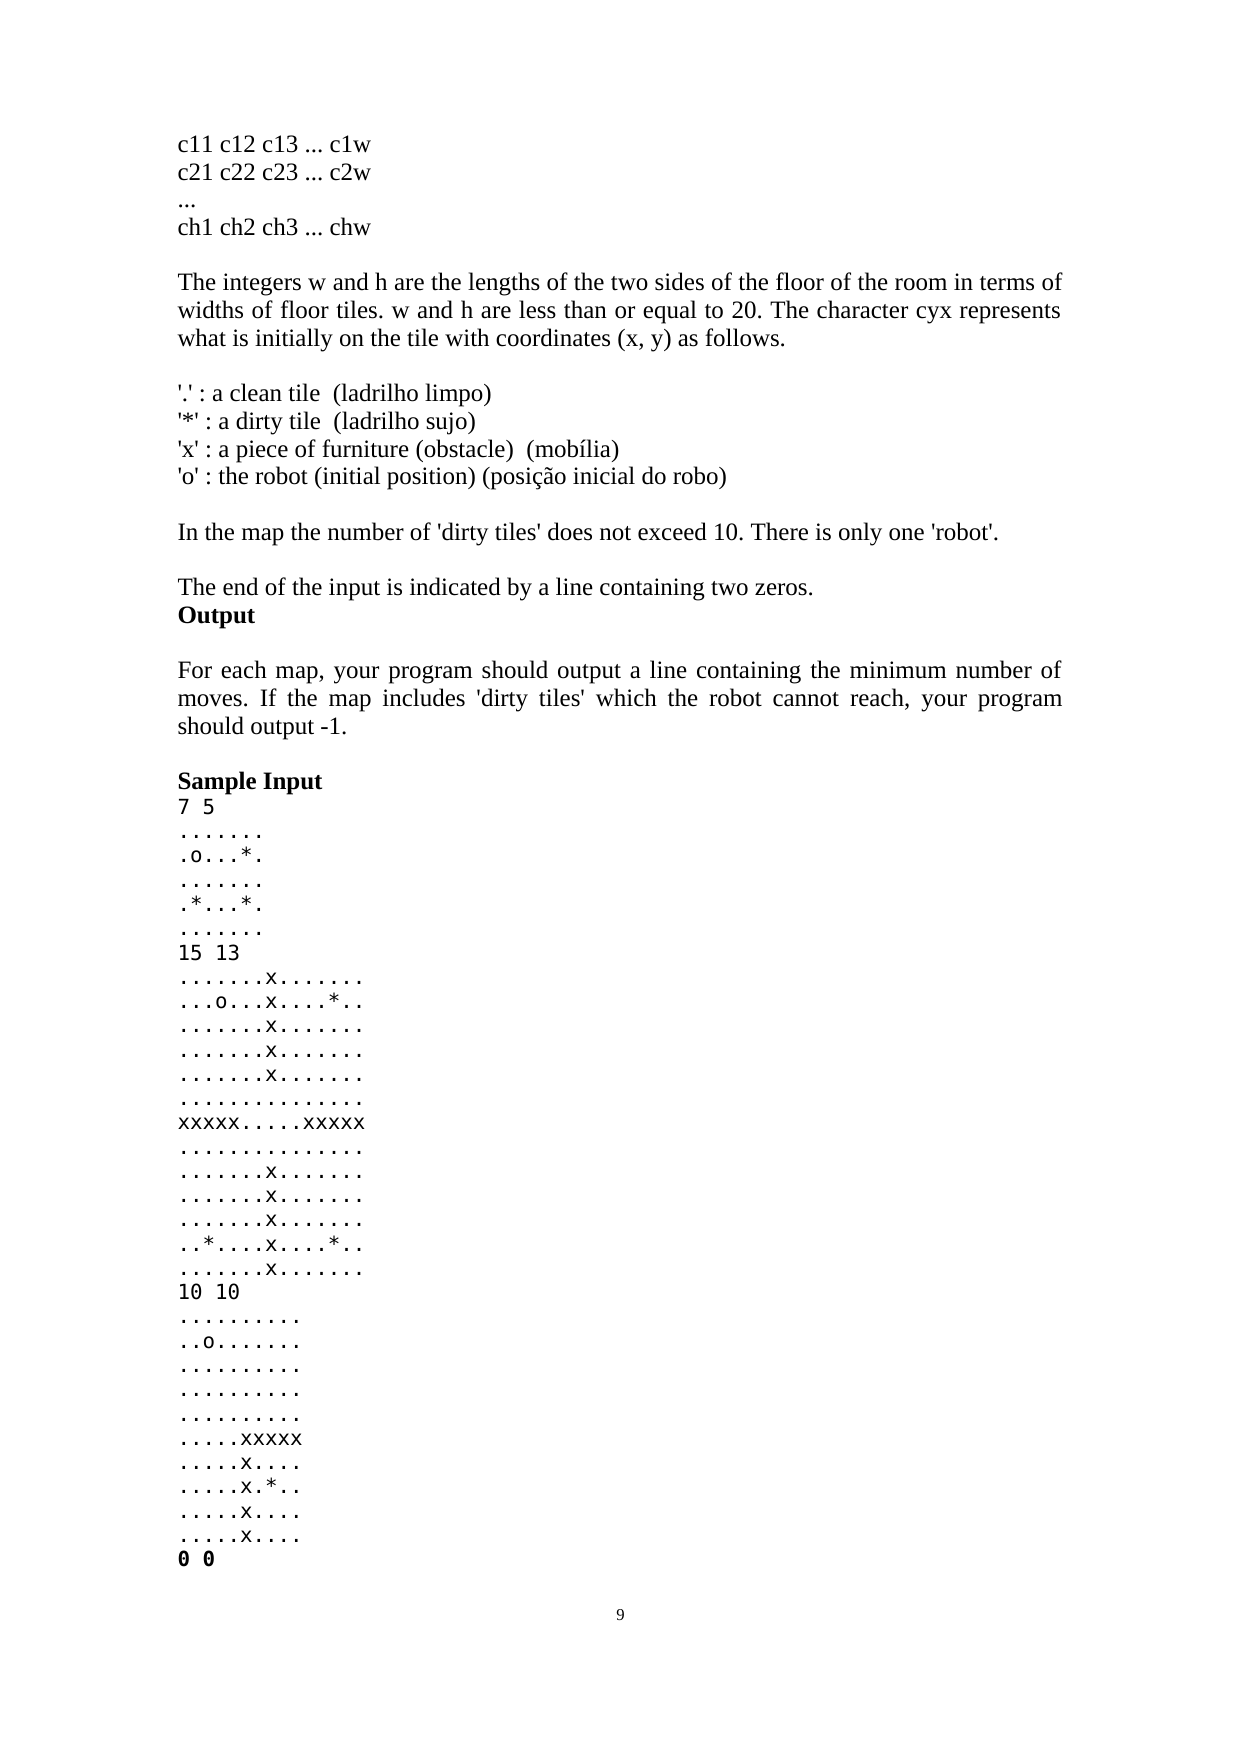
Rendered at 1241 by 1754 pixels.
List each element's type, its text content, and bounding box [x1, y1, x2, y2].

text For each map, your program should output a line containing the minimum number of moves. If the map includes 'dirty tiles' which the robot cannot reach, your program should output -1. [177, 656, 1063, 739]
text .*...*. [177, 892, 1063, 916]
text .......x....... [177, 1013, 1063, 1038]
text .......x....... [177, 965, 1063, 989]
text .......... [177, 1304, 1063, 1329]
text 'o' : the robot (initial position) (posição inicial do robo) [177, 462, 1063, 490]
text xxxxx.....xxxxx [177, 1110, 1063, 1135]
text The end of the input is indicated by a line containing two zeros. [177, 573, 1063, 601]
text '*' : a dirty tile (ladrilho sujo) [177, 407, 1063, 435]
text .o...*. [177, 843, 1063, 868]
text The integers w and h are the lengths of the two sides of the floor of the room in terms of widths of floor tiles. w and h are less than or equal to 20. The character cyx represents what is initially on the tile with coordinates (x, y) as follows. [177, 268, 1063, 352]
text ...o...x....*.. [177, 989, 1063, 1013]
text '.' : a clean tile (ladrilho limpo) [177, 379, 1063, 407]
text ............... [177, 1086, 1063, 1110]
text ....... [177, 916, 1063, 941]
text ..o....... [177, 1329, 1063, 1353]
text .......x....... [177, 1183, 1063, 1207]
text c21 c22 c23 ... c2w [177, 158, 1063, 185]
text ..*....x....*.. [177, 1232, 1063, 1256]
text .......x....... [177, 1207, 1063, 1232]
text ... [177, 185, 1063, 213]
text .....x.... [177, 1523, 1063, 1547]
text .......... [177, 1377, 1063, 1402]
text 0 0 [177, 1547, 1063, 1572]
text 15 13 [177, 941, 1063, 965]
text c11 c12 c13 ... c1w [177, 130, 1063, 158]
text .....x.... [177, 1450, 1063, 1474]
text .....xxxxx [177, 1426, 1063, 1450]
text Output [177, 601, 1063, 629]
text .....x.... [177, 1499, 1063, 1523]
text .......... [177, 1353, 1063, 1377]
text 10 10 [177, 1280, 1063, 1304]
text 'x' : a piece of furniture (obstacle) (mobília) [177, 435, 1063, 462]
text ............... [177, 1135, 1063, 1159]
text .......x....... [177, 1062, 1063, 1086]
text .....x.*.. [177, 1474, 1063, 1499]
text In the map the number of 'dirty tiles' does not exceed 10. There is only one 'robot'. [177, 518, 1063, 546]
text Sample Input [177, 767, 1063, 795]
text .......x....... [177, 1038, 1063, 1062]
text ch1 ch2 ch3 ... chw [177, 213, 1063, 241]
text .......x....... [177, 1256, 1063, 1280]
text ....... [177, 868, 1063, 892]
text 7 5 [177, 795, 1063, 819]
text ....... [177, 819, 1063, 843]
text .......x....... [177, 1159, 1063, 1183]
text .......... [177, 1402, 1063, 1426]
